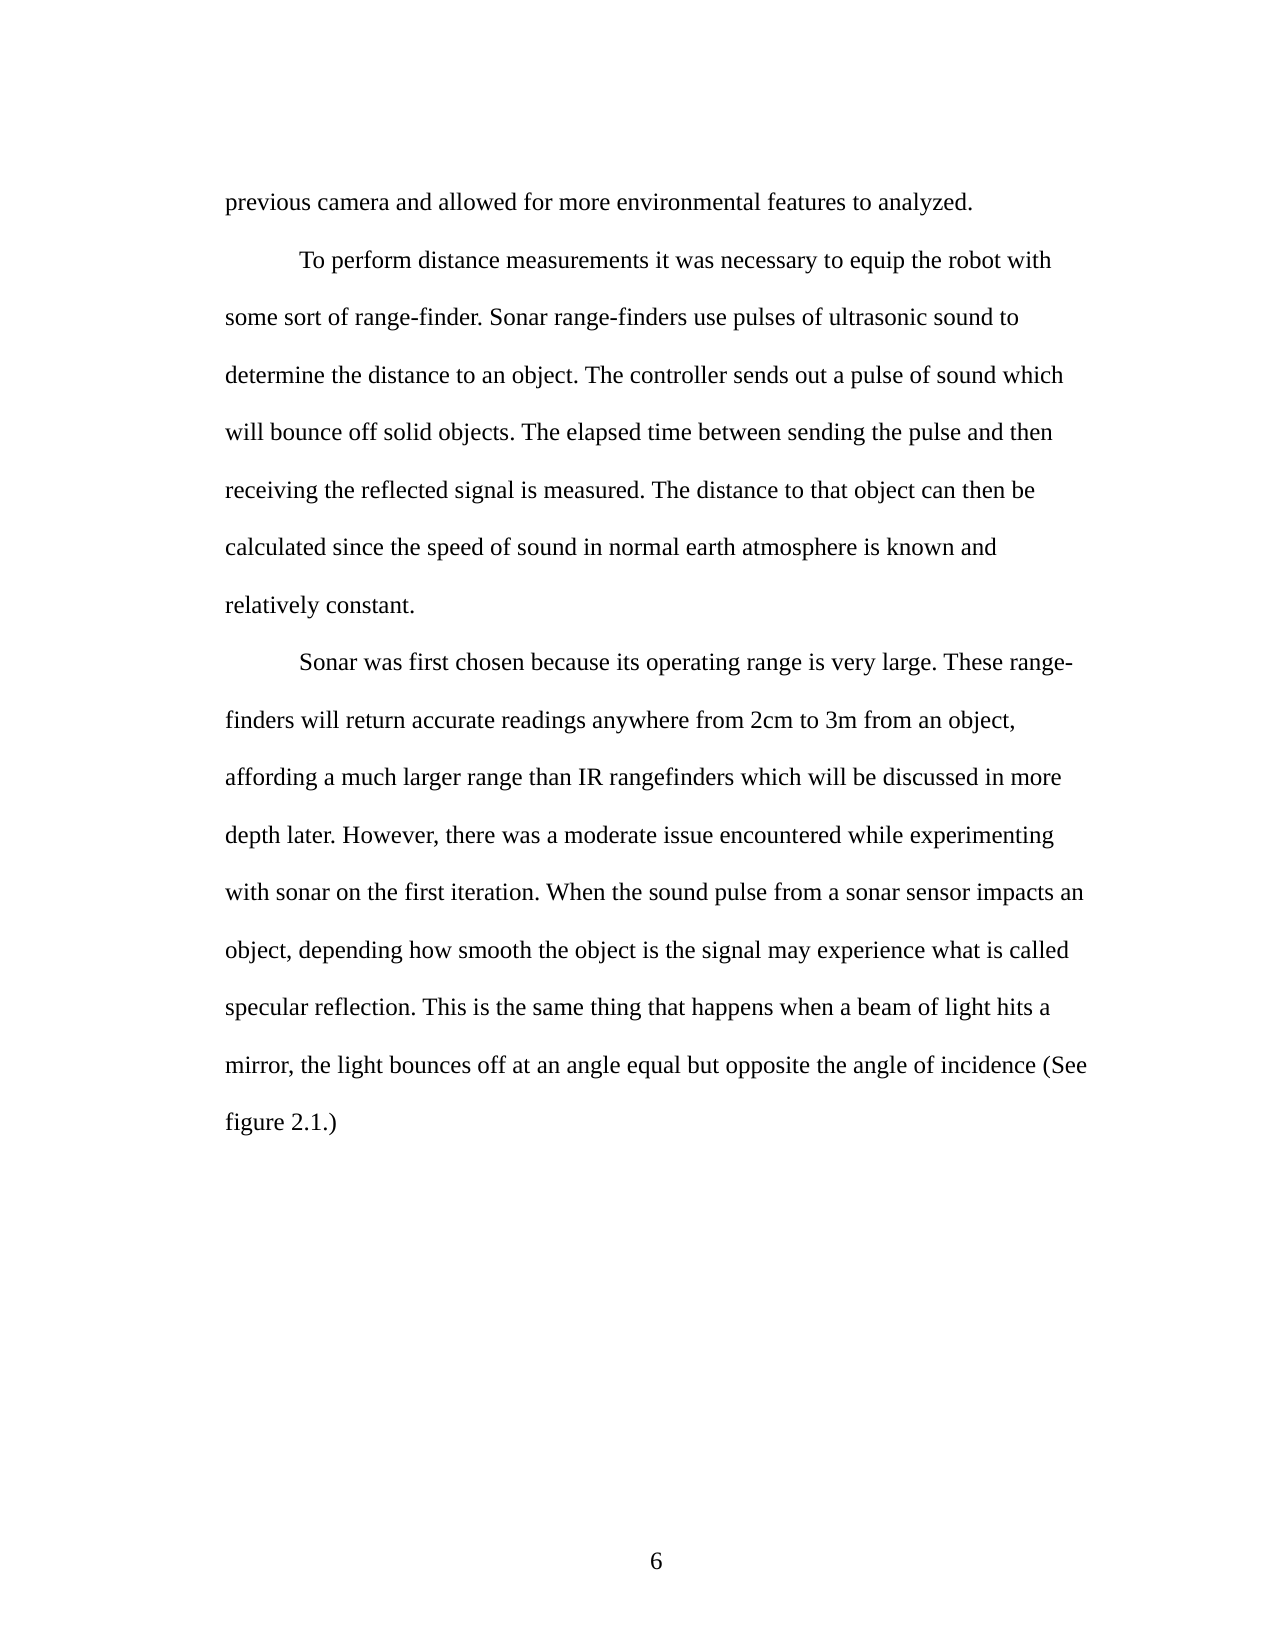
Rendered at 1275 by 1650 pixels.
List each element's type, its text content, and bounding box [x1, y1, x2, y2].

text previous camera and allowed for more environmental features to analyzed. [225, 187, 1087, 216]
text Sonar was first chosen because its operating range is very large. These range-finders will return accurate readings anywhere from 2cm to 3m from an object, affording a much larger range than IR rangefinders which will be discussed in more depth later. However, there was a moderate issue encountered while experimenting with sonar on the first iteration. When the sound pulse from a sonar sensor impacts an object, depending how smooth the object is the signal may experience what is called specular reflection. This is the same thing that happens when a beam of light hits a mirror, the light bounces off at an angle equal but opposite the angle of incidence (See figure 2.1.) [225, 647, 1087, 1136]
text To perform distance measurements it was necessary to equip the robot with some sort of range-finder. Sonar range-finders use pulses of ultrasonic sound to determine the distance to an object. The controller sends out a pulse of sound which will bounce off solid objects. The elapsed time between sending the pulse and then receiving the reflected signal is measured. The distance to that object can then be calculated since the speed of sound in normal earth atmosphere is known and relatively constant. [225, 245, 1087, 619]
